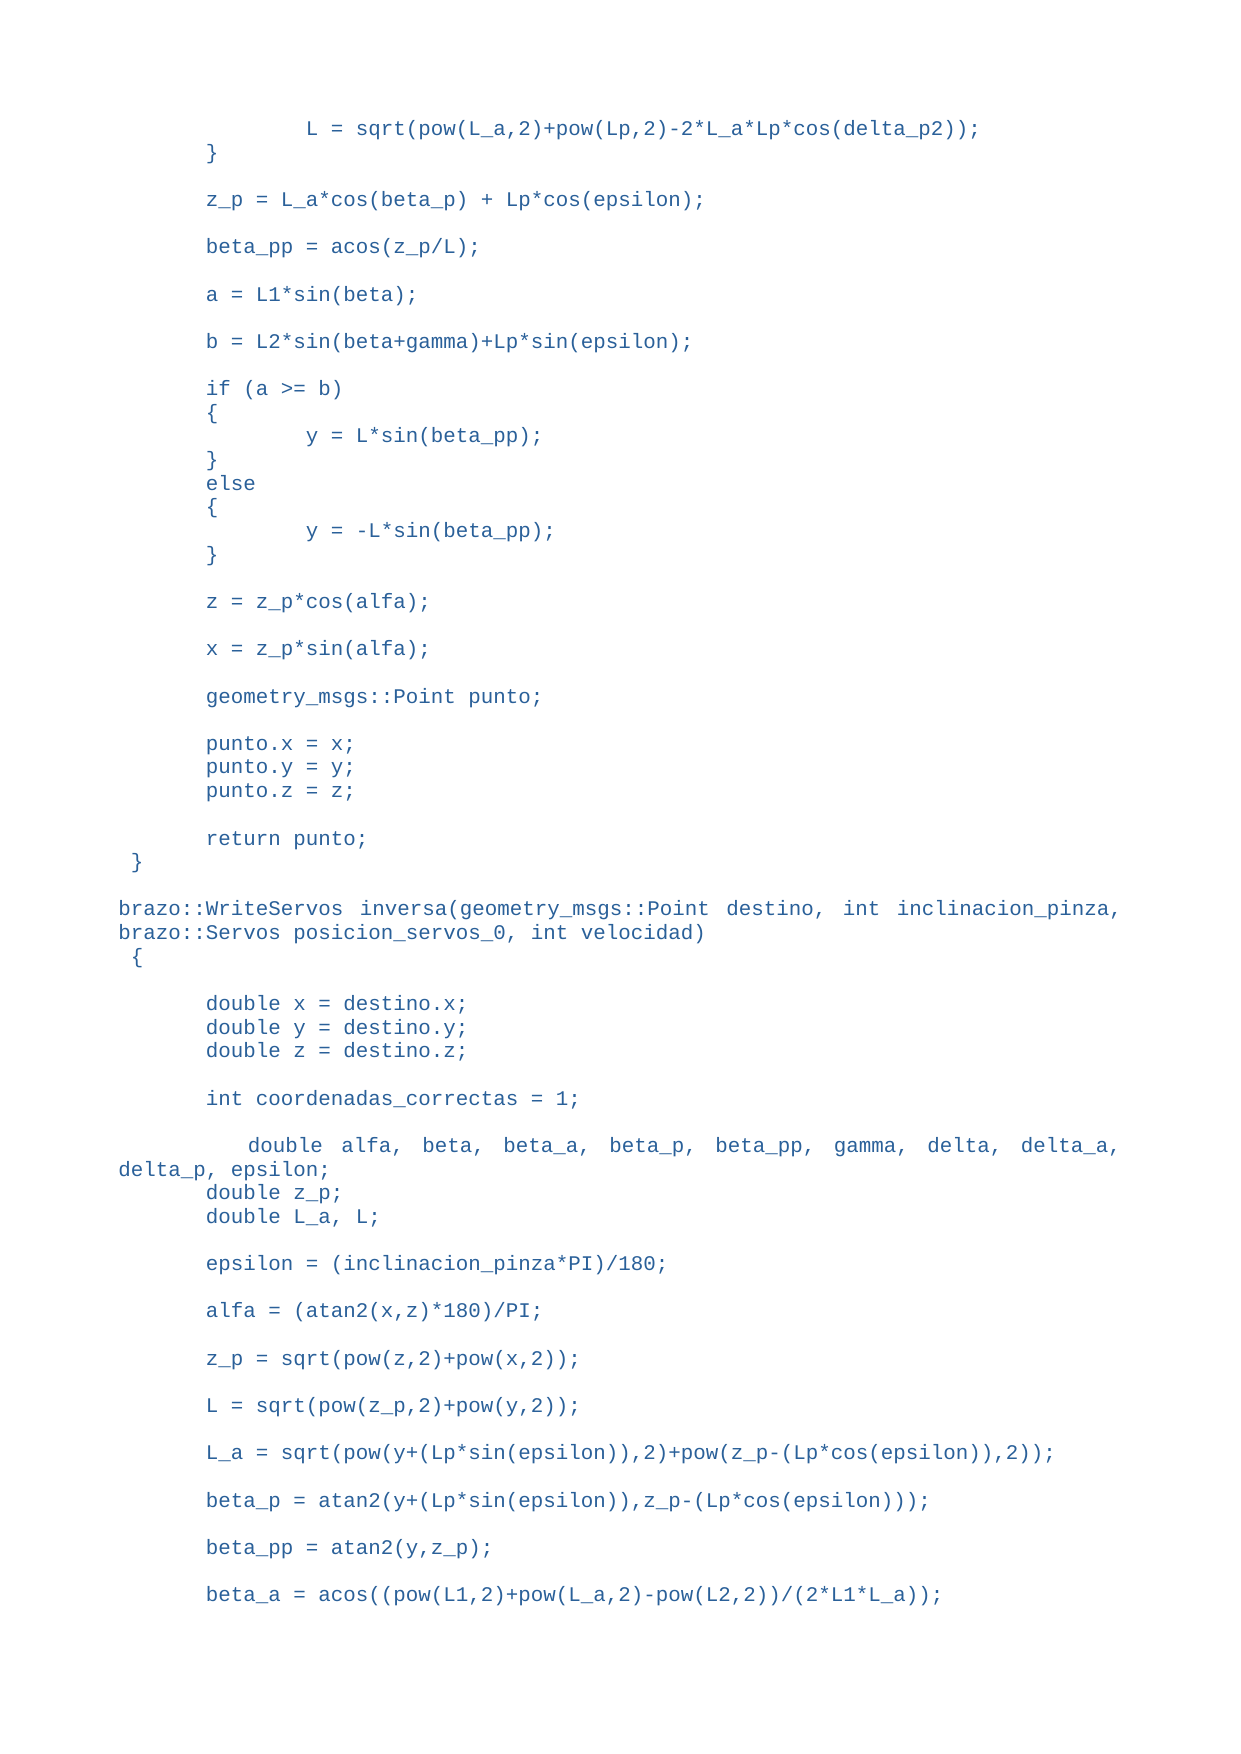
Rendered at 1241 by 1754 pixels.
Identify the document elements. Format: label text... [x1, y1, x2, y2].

text double alfa, beta, beta_a, beta_p, beta_pp, gamma, delta, delta_a, delta_p, epsilon; [118, 1135, 1122, 1182]
text } [118, 449, 1122, 473]
text beta_pp = acos(z_p/L); [118, 236, 1122, 260]
text double L_a, L; [118, 1206, 1122, 1229]
text brazo::WriteServos inversa(geometry_msgs::Point destino, int inclinacion_pinza, brazo::Servos posicion_servos_0, int velocidad) [118, 898, 1122, 946]
text L = sqrt(pow(z_p,2)+pow(y,2)); [118, 1395, 1122, 1419]
text return punto; [118, 827, 1122, 851]
text double z = destino.z; [118, 1040, 1122, 1064]
text punto.z = z; [118, 780, 1122, 804]
text beta_p = atan2(y+(Lp*sin(epsilon)),z_p-(Lp*cos(epsilon))); [118, 1489, 1122, 1513]
text geometry_msgs::Point punto; [118, 686, 1122, 709]
text if (a >= b) [118, 378, 1122, 402]
text b = L2*sin(beta+gamma)+Lp*sin(epsilon); [118, 331, 1122, 354]
text alfa = (atan2(x,z)*180)/PI; [118, 1300, 1122, 1324]
text L = sqrt(pow(L_a,2)+pow(Lp,2)-2*L_a*Lp*cos(delta_p2)); [118, 118, 1122, 142]
text } [118, 142, 1122, 165]
text z = z_p*cos(alfa); [118, 591, 1122, 615]
text double y = destino.y; [118, 1017, 1122, 1040]
text } [118, 544, 1122, 567]
text y = -L*sin(beta_pp); [118, 520, 1122, 544]
text { [118, 402, 1122, 426]
text z_p = L_a*cos(beta_p) + Lp*cos(epsilon); [118, 189, 1122, 213]
text beta_pp = atan2(y,z_p); [118, 1537, 1122, 1561]
text y = L*sin(beta_pp); [118, 426, 1122, 449]
text { [118, 496, 1122, 520]
text epsilon = (inclinacion_pinza*PI)/180; [118, 1253, 1122, 1277]
text x = z_p*sin(alfa); [118, 638, 1122, 662]
text punto.y = y; [118, 757, 1122, 780]
text } [118, 851, 1122, 875]
text a = L1*sin(beta); [118, 284, 1122, 307]
text L_a = sqrt(pow(y+(Lp*sin(epsilon)),2)+pow(z_p-(Lp*cos(epsilon)),2)); [118, 1442, 1122, 1466]
text { [118, 946, 1122, 969]
text else [118, 473, 1122, 496]
text beta_a = acos((pow(L1,2)+pow(L_a,2)-pow(L2,2))/(2*L1*L_a)); [118, 1584, 1122, 1608]
text z_p = sqrt(pow(z,2)+pow(x,2)); [118, 1348, 1122, 1371]
text double z_p; [118, 1182, 1122, 1206]
text punto.x = x; [118, 733, 1122, 757]
text double x = destino.x; [118, 993, 1122, 1017]
text int coordenadas_correctas = 1; [118, 1088, 1122, 1111]
